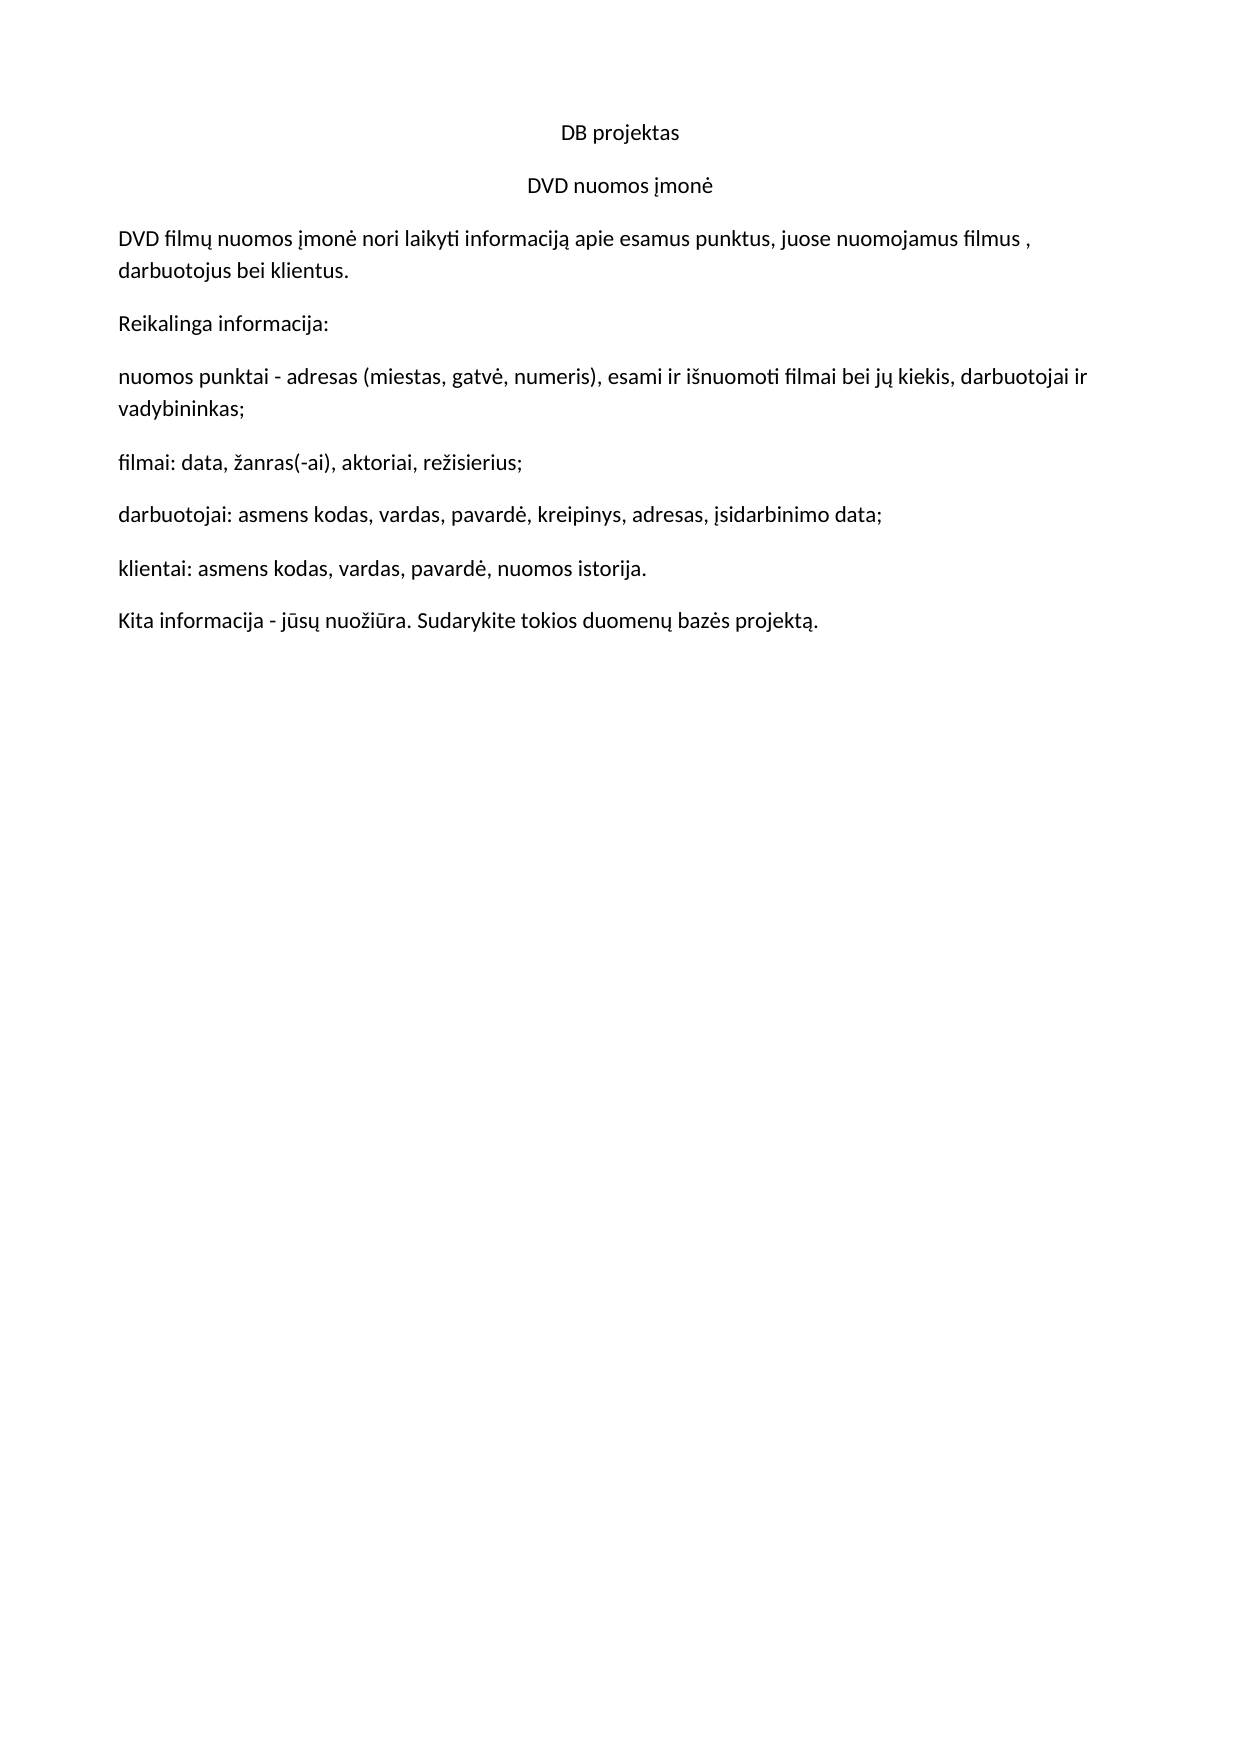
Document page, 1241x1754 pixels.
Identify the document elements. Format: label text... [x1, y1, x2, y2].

text darbuotojai: asmens kodas, vardas, pavardė, kreipinys, adresas, įsidarbinimo data; [118, 501, 1122, 529]
text nuomos punktai - adresas (miestas, gatvė, numeris), esami ir išnuomoti filmai bei jų kiekis, darbuotojai ir vadybininkas; [118, 362, 1122, 423]
text klientai: asmens kodas, vardas, pavardė, nuomos istorija. [118, 554, 1122, 582]
text DB projektas [118, 118, 1122, 146]
text Reikalinga informacija: [118, 309, 1122, 337]
text Kita informacija - jūsų nuožiūra. Sudarykite tokios duomenų bazės projektą. [118, 607, 1122, 635]
text DVD filmų nuomos įmonė nori laikyti informaciją apie esamus punktus, juose nuomojamus filmus , darbuotojus bei klientus. [118, 224, 1122, 284]
text DVD nuomos įmonė [118, 171, 1122, 199]
text filmai: data, žanras(-ai), aktoriai, režisierius; [118, 448, 1122, 476]
